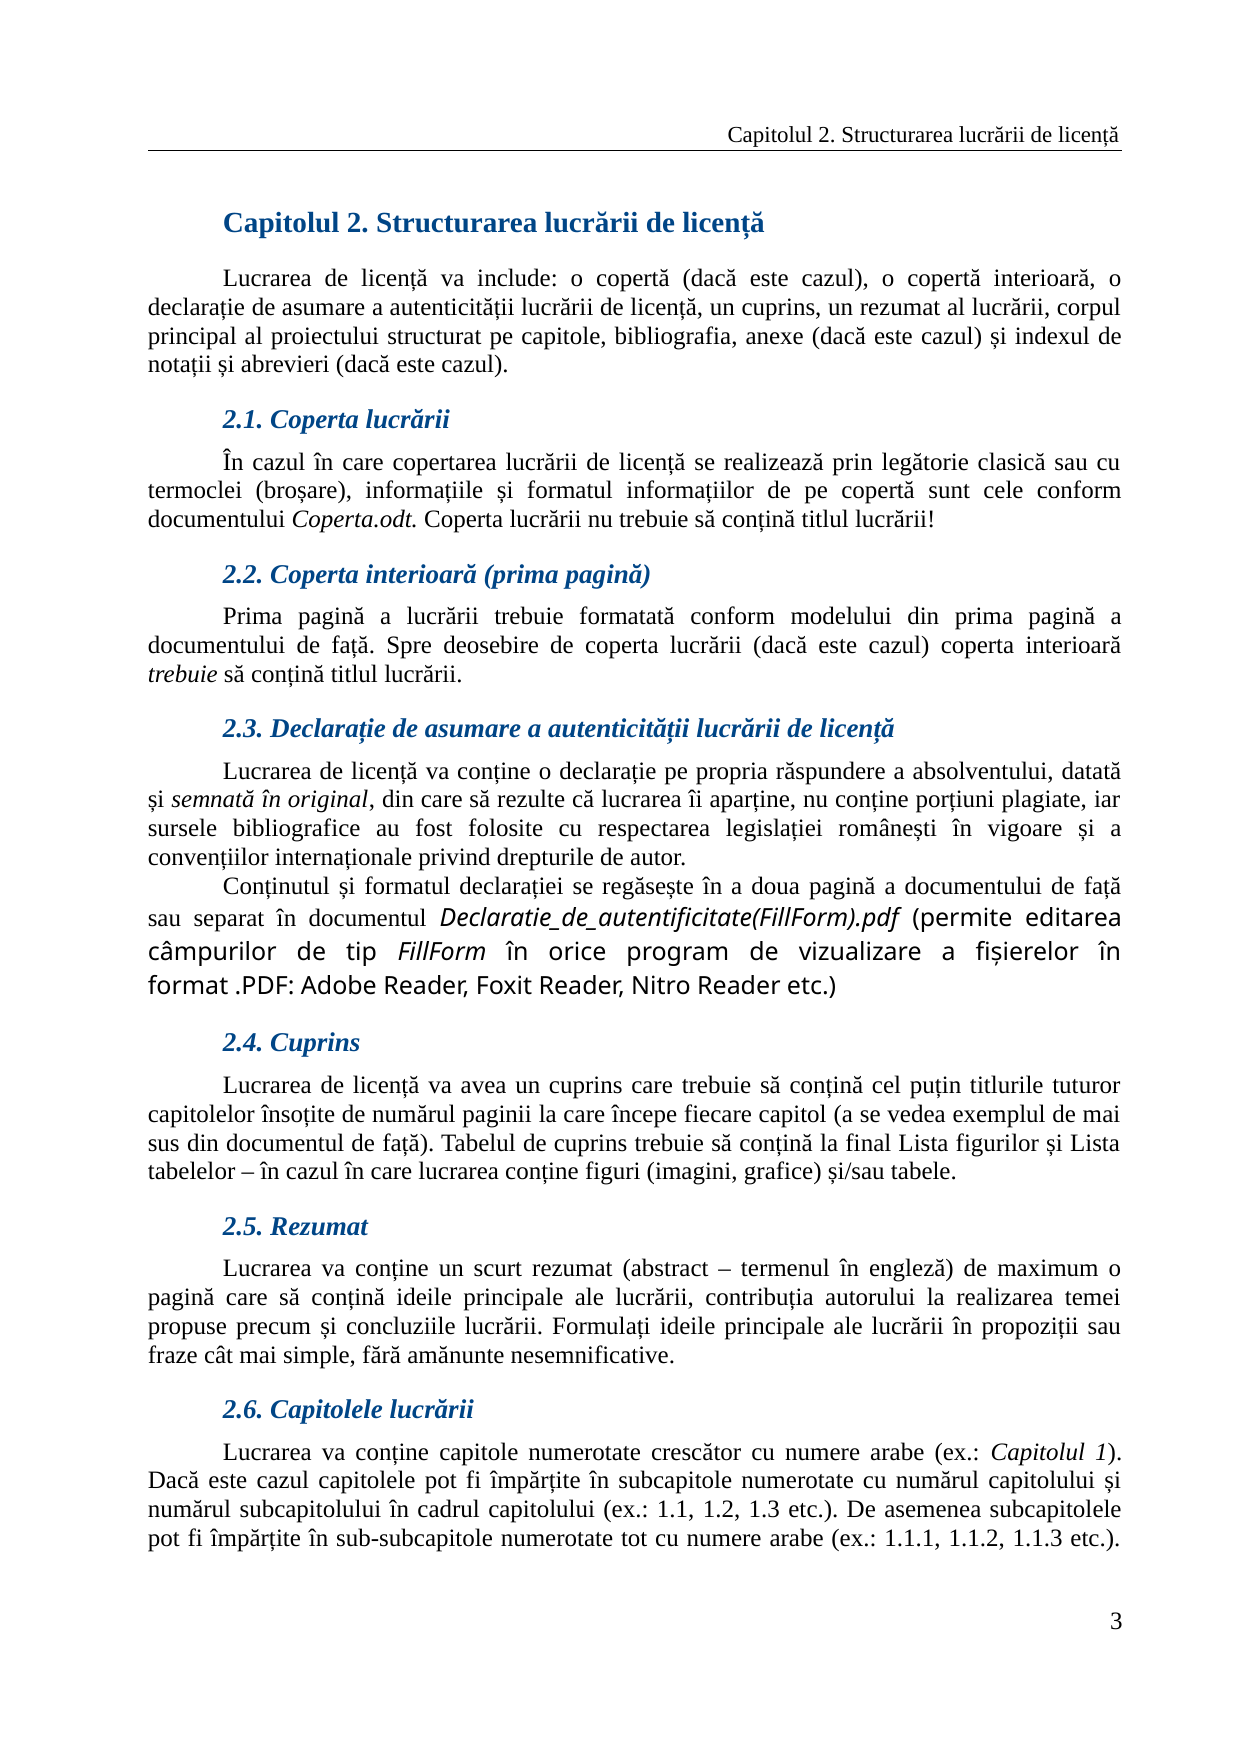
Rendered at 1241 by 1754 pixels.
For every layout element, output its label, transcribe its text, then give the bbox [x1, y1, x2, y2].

text Lucrarea va conține capitole numerotate crescător cu numere arabe (ex.: Capitolul 1). Dacă este cazul capitolele pot fi împărțite în subcapitole numerotate cu numărul capitolului și numărul subcapitolului în cadrul capitolului (ex.: 1.1, 1.2, 1.3 etc.). De asemenea subcapitolele pot fi împărțite în sub-subcapitole numerotate tot cu numere arabe (ex.: 1.1.1, 1.1.2, 1.1.3 etc.). [148, 1437, 1122, 1552]
text Prima pagină a lucrării trebuie formatată conform modelului din prima pagină a documentului de față. Spre deosebire de coperta lucrării (dacă este cazul) coperta interioară trebuie să conțină titlul lucrării. [148, 601, 1122, 687]
subtitle Rezumat [223, 1210, 1122, 1241]
text Lucrarea va conține un scurt rezumat (abstract – termenul în engleză) de maximum o pagină care să conțină ideile principale ale lucrării, contribuția autorului la realizarea temei propuse precum și concluziile lucrării. Formulați ideile principale ale lucrării în propoziții sau fraze cât mai simple, fără amănunte nesemnificative. [148, 1253, 1122, 1368]
text Conținutul și formatul declarației se regăsește în a doua pagină a documentului de față sau separat în documentul Declaratie_de_autentificitate(FillForm).pdf (permite editarea câmpurilor de tip FillForm în orice program de vizualizare a fișierelor în format .PDF: Adobe Reader, Foxit Reader, Nitro Reader etc.) [148, 871, 1122, 1002]
subtitle Cuprins [223, 1027, 1122, 1058]
subtitle Declarație de asumare a autenticității lucrării de licență [223, 712, 1122, 743]
text Lucrarea de licență va conține o declarație pe propria răspundere a absolventului, datată și semnată în original, din care să rezulte că lucrarea îi aparține, nu conține porțiuni plagiate, iar sursele bibliografice au fost folosite cu respectarea legislației românești în vigoare și a convențiilor internaționale privind drepturile de autor. [148, 756, 1122, 871]
text În cazul în care copertarea lucrării de licență se realizează prin legătorie clasică sau cu termoclei (broșare), informațiile și formatul informațiilor de pe copertă sunt cele conform documentului Coperta.odt. Coperta lucrării nu trebuie să conțină titlul lucrării! [148, 447, 1122, 533]
subtitle Structurarea lucrării de licență [148, 205, 1122, 238]
subtitle Coperta lucrării [223, 403, 1122, 434]
text Lucrarea de licență va avea un cuprins care trebuie să conțină cel puțin titlurile tuturor capitolelor însoțite de numărul paginii la care începe fiecare capitol (a se vedea exemplul de mai sus din documentul de față). Tabelul de cuprins trebuie să conțină la final Lista figurilor și Lista tabelelor – în cazul în care lucrarea conține figuri (imagini, grafice) și/sau tabele. [148, 1070, 1122, 1185]
text Lucrarea de licență va include: o copertă (dacă este cazul), o copertă interioară, o declarație de asumare a autenticității lucrării de licență, un cuprins, un rezumat al lucrării, corpul principal al proiectului structurat pe capitole, bibliografia, anexe (dacă este cazul) și indexul de notații și abrevieri (dacă este cazul). [148, 263, 1122, 378]
subtitle Capitolele lucrării [223, 1393, 1122, 1424]
subtitle Coperta interioară (prima pagină) [223, 558, 1122, 589]
